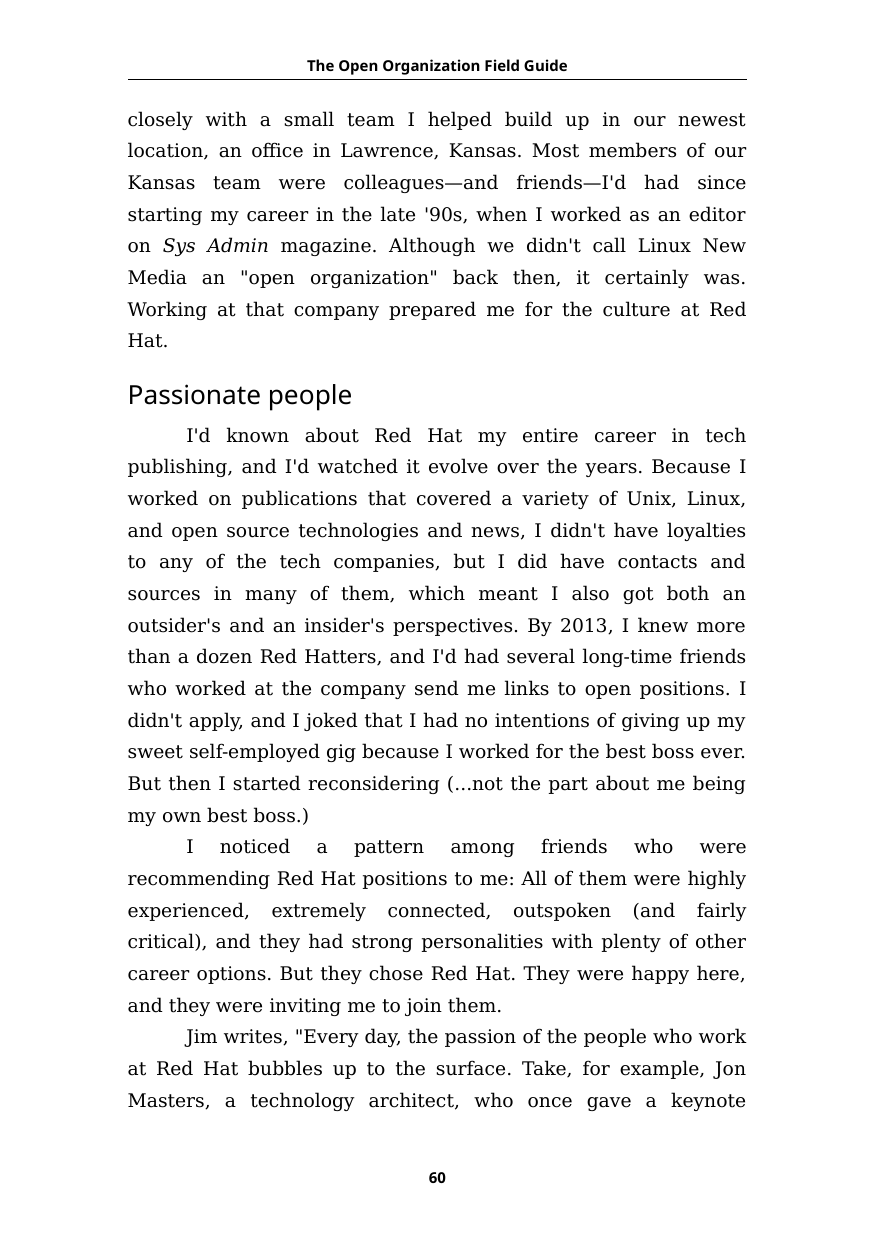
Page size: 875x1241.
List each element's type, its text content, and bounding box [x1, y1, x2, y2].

subtitle Passionate people [127, 376, 747, 412]
text closely with a small team I helped build up in our newest location, an office in Lawrence, Kansas. Most members of our Kansas team were colleagues—and friends—I'd had since starting my career in the late '90s, when I worked as an editor on Sys Admin magazine. Although we didn't call Linux New Media an "open organization" back then, it certainly was. Working at that company prepared me for the culture at Red Hat. [127, 108, 747, 352]
text I'd known about Red Hat my entire career in tech publishing, and I'd watched it evolve over the years. Because I worked on publications that covered a variety of Unix, Linux, and open source technologies and news, I didn't have loyalties to any of the tech companies, but I did have contacts and sources in many of them, which meant I also got both an outsider's and an insider's perspectives. By 2013, I knew more than a dozen Red Hatters, and I'd had several long-time friends who worked at the company send me links to open positions. I didn't apply, and I joked that I had no intentions of giving up my sweet self-employed gig because I worked for the best boss ever. But then I started reconsidering (...not the part about me being my own best boss.) [127, 425, 747, 827]
text Jim writes, "Every day, the passion of the people who work at Red Hat bubbles up to the surface. Take, for example, Jon Masters, a technology architect, who once gave a keynote [127, 1026, 747, 1112]
text I noticed a pattern among friends who were recommending Red Hat positions to me: All of them were highly experienced, extremely connected, outspoken (and fairly critical), and they had strong personalities with plenty of other career options. But they chose Red Hat. They were happy here, and they were inviting me to join them. [127, 836, 747, 1017]
